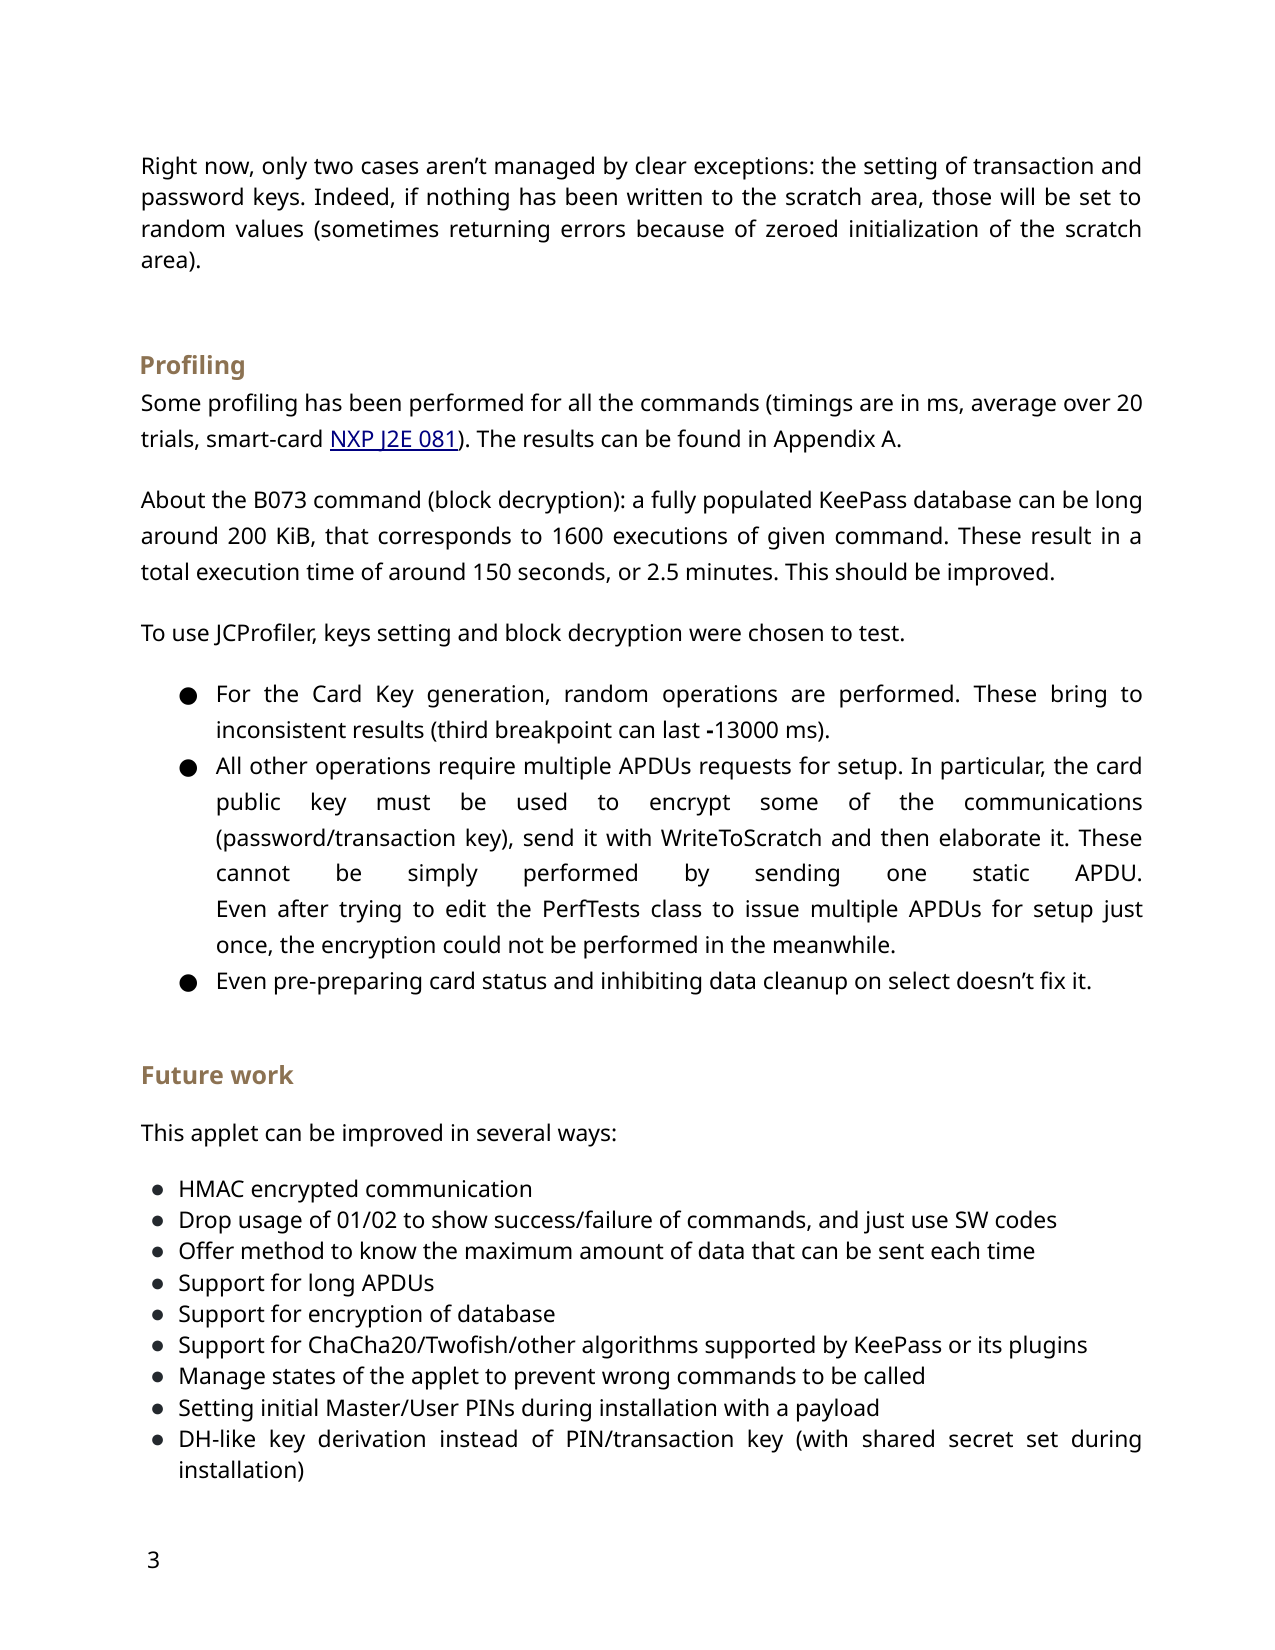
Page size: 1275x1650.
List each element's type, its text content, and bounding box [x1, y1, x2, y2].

list Drop usage of 01/02 to show success/failure of commands, and just use SW codes [150, 1204, 1144, 1235]
text To use JCProfiler, keys setting and block decryption were chosen to test. [141, 617, 1144, 648]
list Support for long APDUs [150, 1266, 1144, 1298]
list Manage states of the applet to prevent wrong commands to be called [150, 1360, 1144, 1391]
list Offer method to know the maximum amount of data that can be sent each time [150, 1235, 1144, 1266]
text Some profiling has been performed for all the commands (timings are in ms, average over 20 trials, smart-card NXP J2E 081). The results can be found in Appendix A. [141, 387, 1144, 454]
subtitle Profiling [139, 348, 1144, 382]
list Support for encryption of database [150, 1298, 1144, 1329]
list Support for ChaCha20/Twofish/other algorithms supported by KeePass or its plugins [150, 1329, 1144, 1360]
list All other operations require multiple APDUs requests for setup. In particular, the card public key must be used to encrypt some of the communications (password/transaction key), send it with WriteToScratch and then elaborate it. These cannot be simply performed by sending one static APDU. Even after trying to edit the PerfTests class to issue multiple APDUs for setup just once, the encryption could not be performed in the meanwhile. [178, 749, 1144, 961]
text Future work [141, 1057, 1144, 1091]
list DH-like key derivation instead of PIN/transaction key (with shared secret set during installation) [150, 1423, 1144, 1485]
list For the Card Key generation, random operations are performed. These bring to inconsistent results (third breakpoint can last -13000 ms). [178, 678, 1144, 745]
list Even pre-preparing card status and inhibiting data cleanup on select doesn’t fix it. [178, 965, 1144, 996]
list Setting initial Master/User PINs during installation with a payload [150, 1391, 1144, 1423]
text This applet can be improved in several ways: [141, 1116, 1144, 1148]
list HMAC encrypted communication [150, 1173, 1144, 1204]
text About the B073 command (block decryption): a fully populated KeePass database can be long around 200 KiB, that corresponds to 1600 executions of given command. These result in a total execution time of around 150 seconds, or 2.5 minutes. This should be improved. [141, 484, 1144, 587]
text Right now, only two cases aren’t managed by clear exceptions: the setting of transaction and password keys. Indeed, if nothing has been written to the scratch area, those will be set to random values (sometimes returning errors because of zeroed initialization of the scratch area). [141, 150, 1144, 275]
